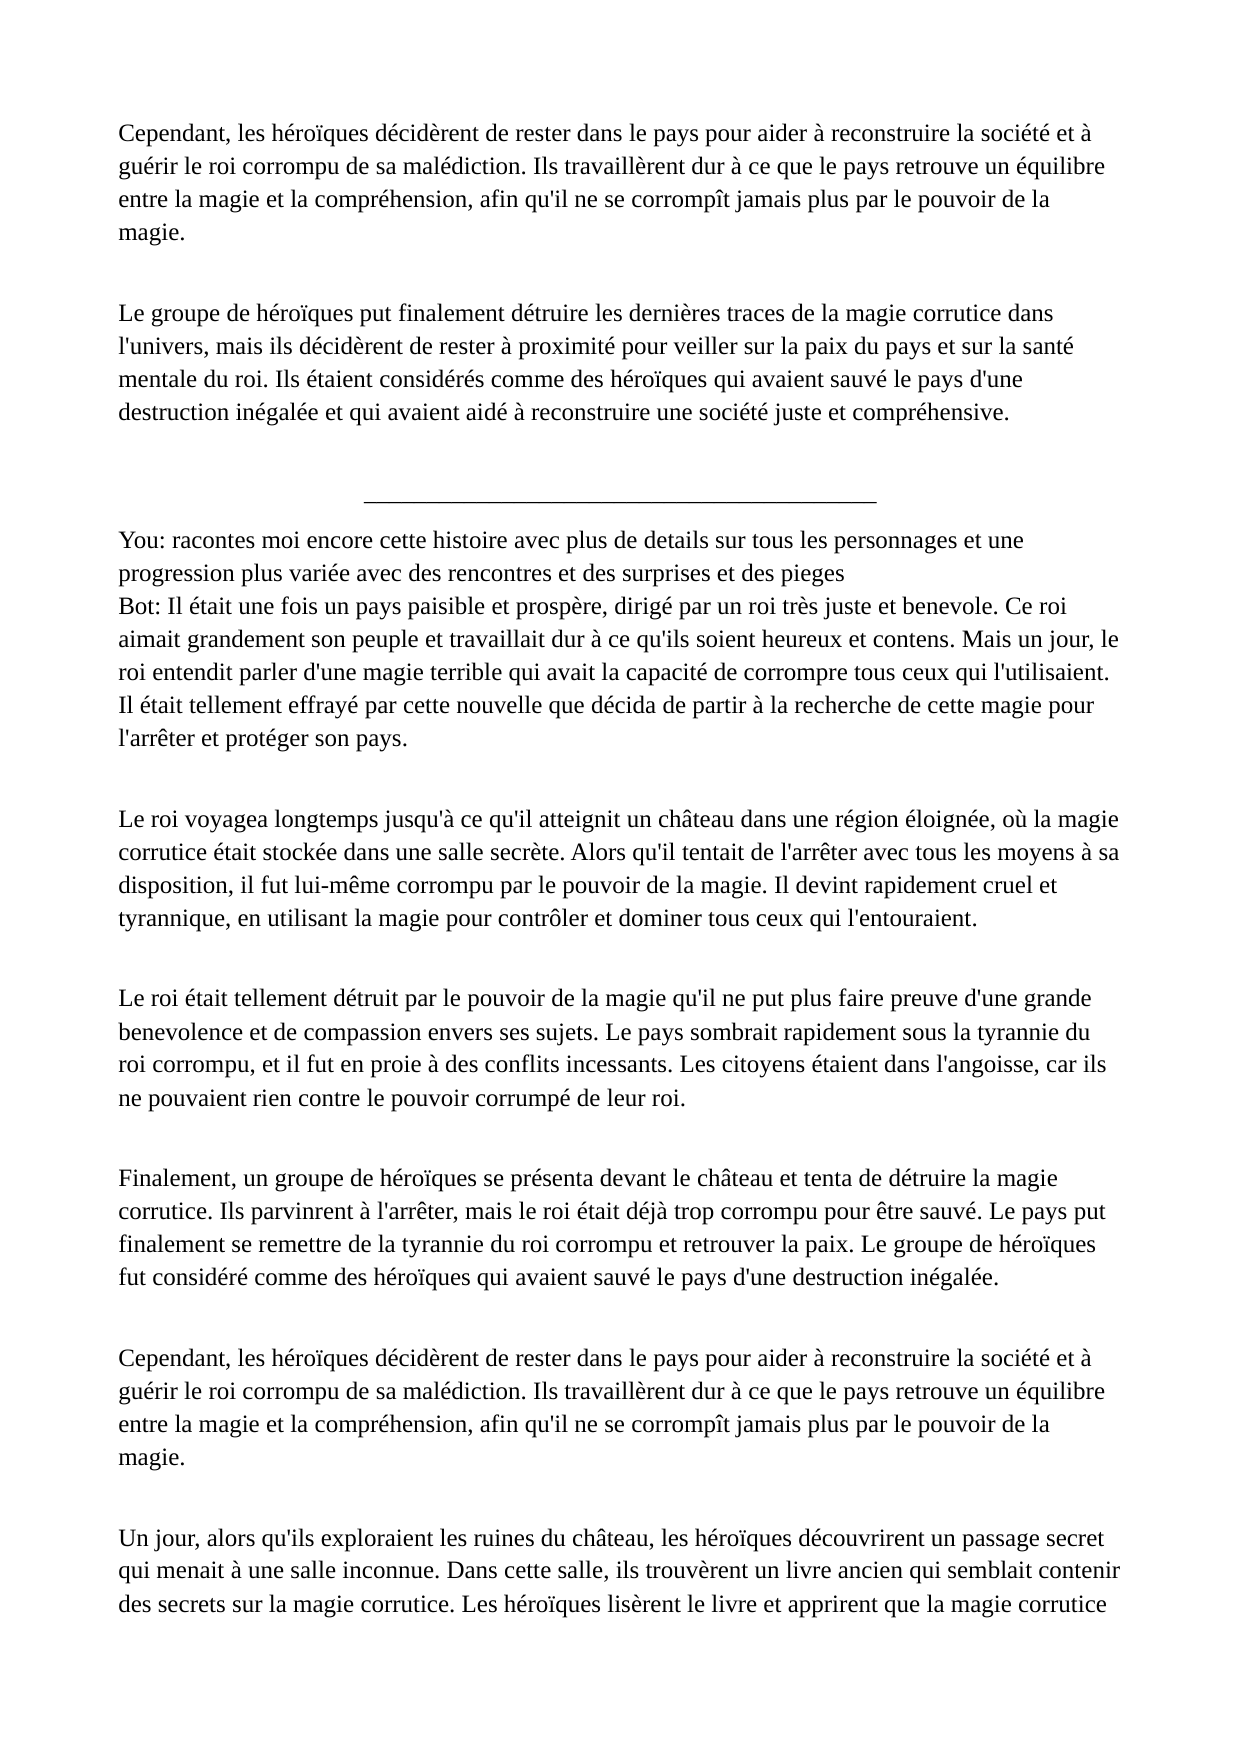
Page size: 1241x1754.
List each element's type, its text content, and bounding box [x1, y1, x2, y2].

text Finalement, un groupe de héroïques se présenta devant le château et tenta de détruire la magie corrutice. Ils parvinrent à l'arrêter, mais le roi était déjà trop corrompu pour être sauvé. Le pays put finalement se remettre de la tyrannie du roi corrompu et retrouver la paix. Le groupe de héroïques fut considéré comme des héroïques qui avaient sauvé le pays d'une destruction inégalée. [118, 1163, 1122, 1291]
text Bot: Il était une fois un pays paisible et prospère, dirigé par un roi très juste et benevole. Ce roi aimait grandement son peuple et travaillait dur à ce qu'ils soient heureux et contens. Mais un jour, le roi entendit parler d'une magie terrible qui avait la capacité de corrompre tous ceux qui l'utilisaient. Il était tellement effrayé par cette nouvelle que décida de partir à la recherche de cette magie pour l'arrêter et protéger son pays. [118, 591, 1122, 752]
text _________________________________________ [118, 477, 1122, 506]
text Un jour, alors qu'ils exploraient les ruines du château, les héroïques découvrirent un passage secret qui menait à une salle inconnue. Dans cette salle, ils trouvèrent un livre ancien qui semblait contenir des secrets sur la magie corrutice. Les héroïques lisèrent le livre et apprirent que la magie corrutice [118, 1523, 1122, 1617]
text Le roi voyagea longtemps jusqu'à ce qu'il atteignit un château dans une région éloignée, où la magie corrutice était stockée dans une salle secrète. Alors qu'il tentait de l'arrêter avec tous les moyens à sa disposition, il fut lui-même corrompu par le pouvoir de la magie. Il devint rapidement cruel et tyrannique, en utilisant la magie pour contrôler et dominer tous ceux qui l'entouraient. [118, 804, 1122, 932]
text Le groupe de héroïques put finalement détruire les dernières traces de la magie corrutice dans l'univers, mais ils décidèrent de rester à proximité pour veiller sur la paix du pays et sur la santé mentale du roi. Ils étaient considérés comme des héroïques qui avaient sauvé le pays d'une destruction inégalée et qui avaient aidé à reconstruire une société juste et compréhensive. [118, 298, 1122, 426]
text Cependant, les héroïques décidèrent de rester dans le pays pour aider à reconstruire la société et à guérir le roi corrompu de sa malédiction. Ils travaillèrent dur à ce que le pays retrouve un équilibre entre la magie et la compréhension, afin qu'il ne se corrompît jamais plus par le pouvoir de la magie. [118, 1343, 1122, 1471]
text Cependant, les héroïques décidèrent de rester dans le pays pour aider à reconstruire la société et à guérir le roi corrompu de sa malédiction. Ils travaillèrent dur à ce que le pays retrouve un équilibre entre la magie et la compréhension, afin qu'il ne se corrompît jamais plus par le pouvoir de la magie. [118, 118, 1122, 246]
text Le roi était tellement détruit par le pouvoir de la magie qu'il ne put plus faire preuve d'une grande benevolence et de compassion envers ses sujets. Le pays sombrait rapidement sous la tyrannie du roi corrompu, et il fut en proie à des conflits incessants. Les citoyens étaient dans l'angoisse, car ils ne pouvaient rien contre le pouvoir corrumpé de leur roi. [118, 983, 1122, 1111]
text You: racontes moi encore cette histoire avec plus de details sur tous les personnages et une progression plus variée avec des rencontres et des surprises et des pieges [118, 525, 1122, 587]
